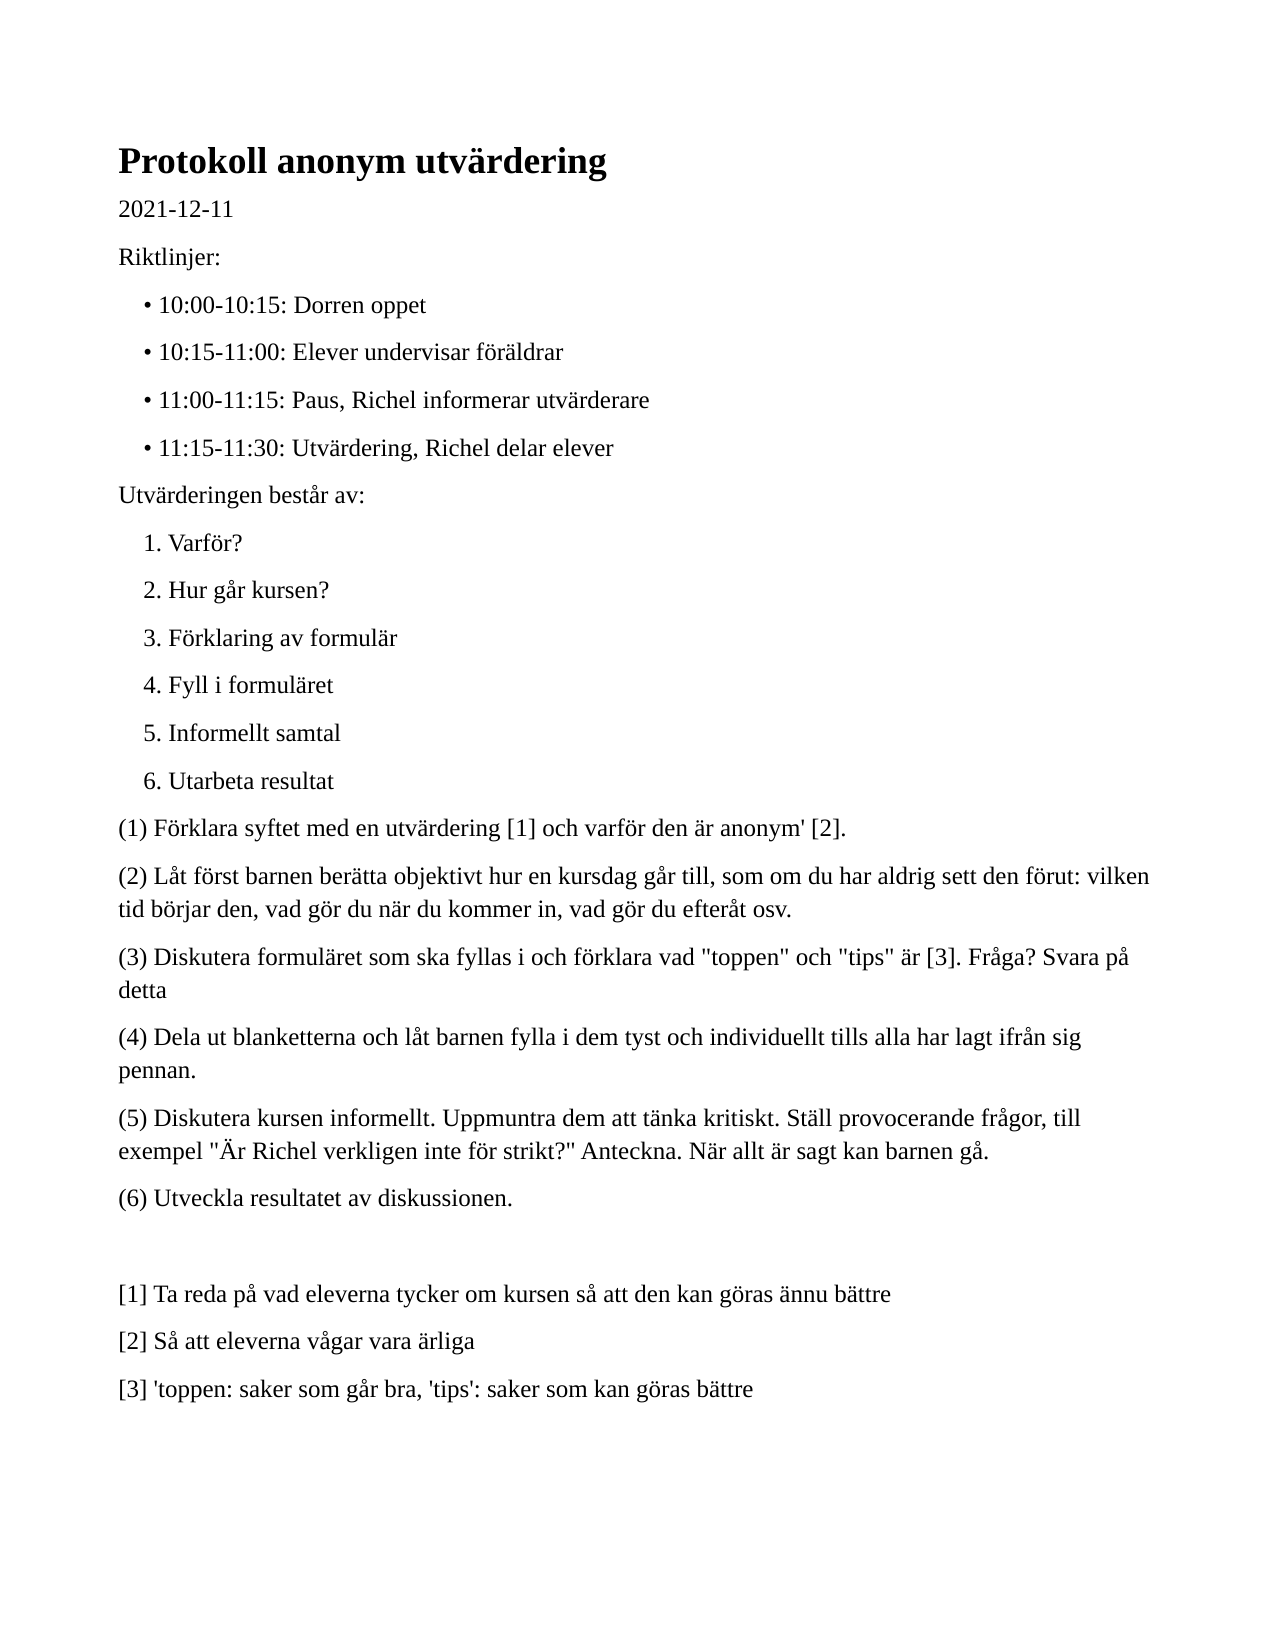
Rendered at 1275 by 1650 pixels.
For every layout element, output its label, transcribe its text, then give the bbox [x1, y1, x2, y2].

text 3. Förklaring av formulär [118, 623, 1157, 652]
text 2. Hur går kursen? [118, 575, 1157, 604]
text [1] Ta reda på vad eleverna tycker om kursen så att den kan göras ännu bättre [118, 1279, 1157, 1307]
text (3) Diskutera formuläret som ska fyllas i och förklara vad "toppen" och "tips" är [3]. Fråga? Svara på detta [118, 942, 1157, 1003]
text 1. Varför? [118, 528, 1157, 557]
text 5. Informellt samtal [118, 718, 1157, 747]
text • 10:00-10:15: Dorren oppet [118, 290, 1157, 318]
subtitle Protokoll anonym utvärdering [118, 139, 1157, 182]
text • 10:15-11:00: Elever undervisar föräldrar [118, 337, 1157, 366]
text Riktlinjer: [118, 242, 1157, 271]
text [3] 'toppen: saker som går bra, 'tips': saker som kan göras bättre [118, 1374, 1157, 1403]
text 6. Utarbeta resultat [118, 766, 1157, 794]
text (5) Diskutera kursen informellt. Uppmuntra dem att tänka kritiskt. Ställ provocerande frågor, till exempel "Är Richel verkligen inte för strikt?" Anteckna. När allt är sagt kan barnen gå. [118, 1103, 1157, 1165]
text 4. Fyll i formuläret [118, 671, 1157, 699]
text (2) Låt först barnen berätta objektivt hur en kursdag går till, som om du har aldrig sett den förut: vilken tid börjar den, vad gör du när du kommer in, vad gör du efteråt osv. [118, 861, 1157, 923]
text (4) Dela ut blanketterna och låt barnen fylla i dem tyst och individuellt tills alla har lagt ifrån sig pennan. [118, 1022, 1157, 1084]
text • 11:15-11:30: Utvärdering, Richel delar elever [118, 433, 1157, 461]
text [2] Så att eleverna vågar vara ärliga [118, 1326, 1157, 1355]
text Utvärderingen består av: [118, 480, 1157, 509]
text 2021-12-11 [118, 194, 1157, 223]
text (1) Förklara syftet med en utvärdering [1] och varför den är anonym' [2]. [118, 813, 1157, 842]
text (6) Utveckla resultatet av diskussionen. [118, 1183, 1157, 1212]
text • 11:00-11:15: Paus, Richel informerar utvärderare [118, 385, 1157, 414]
